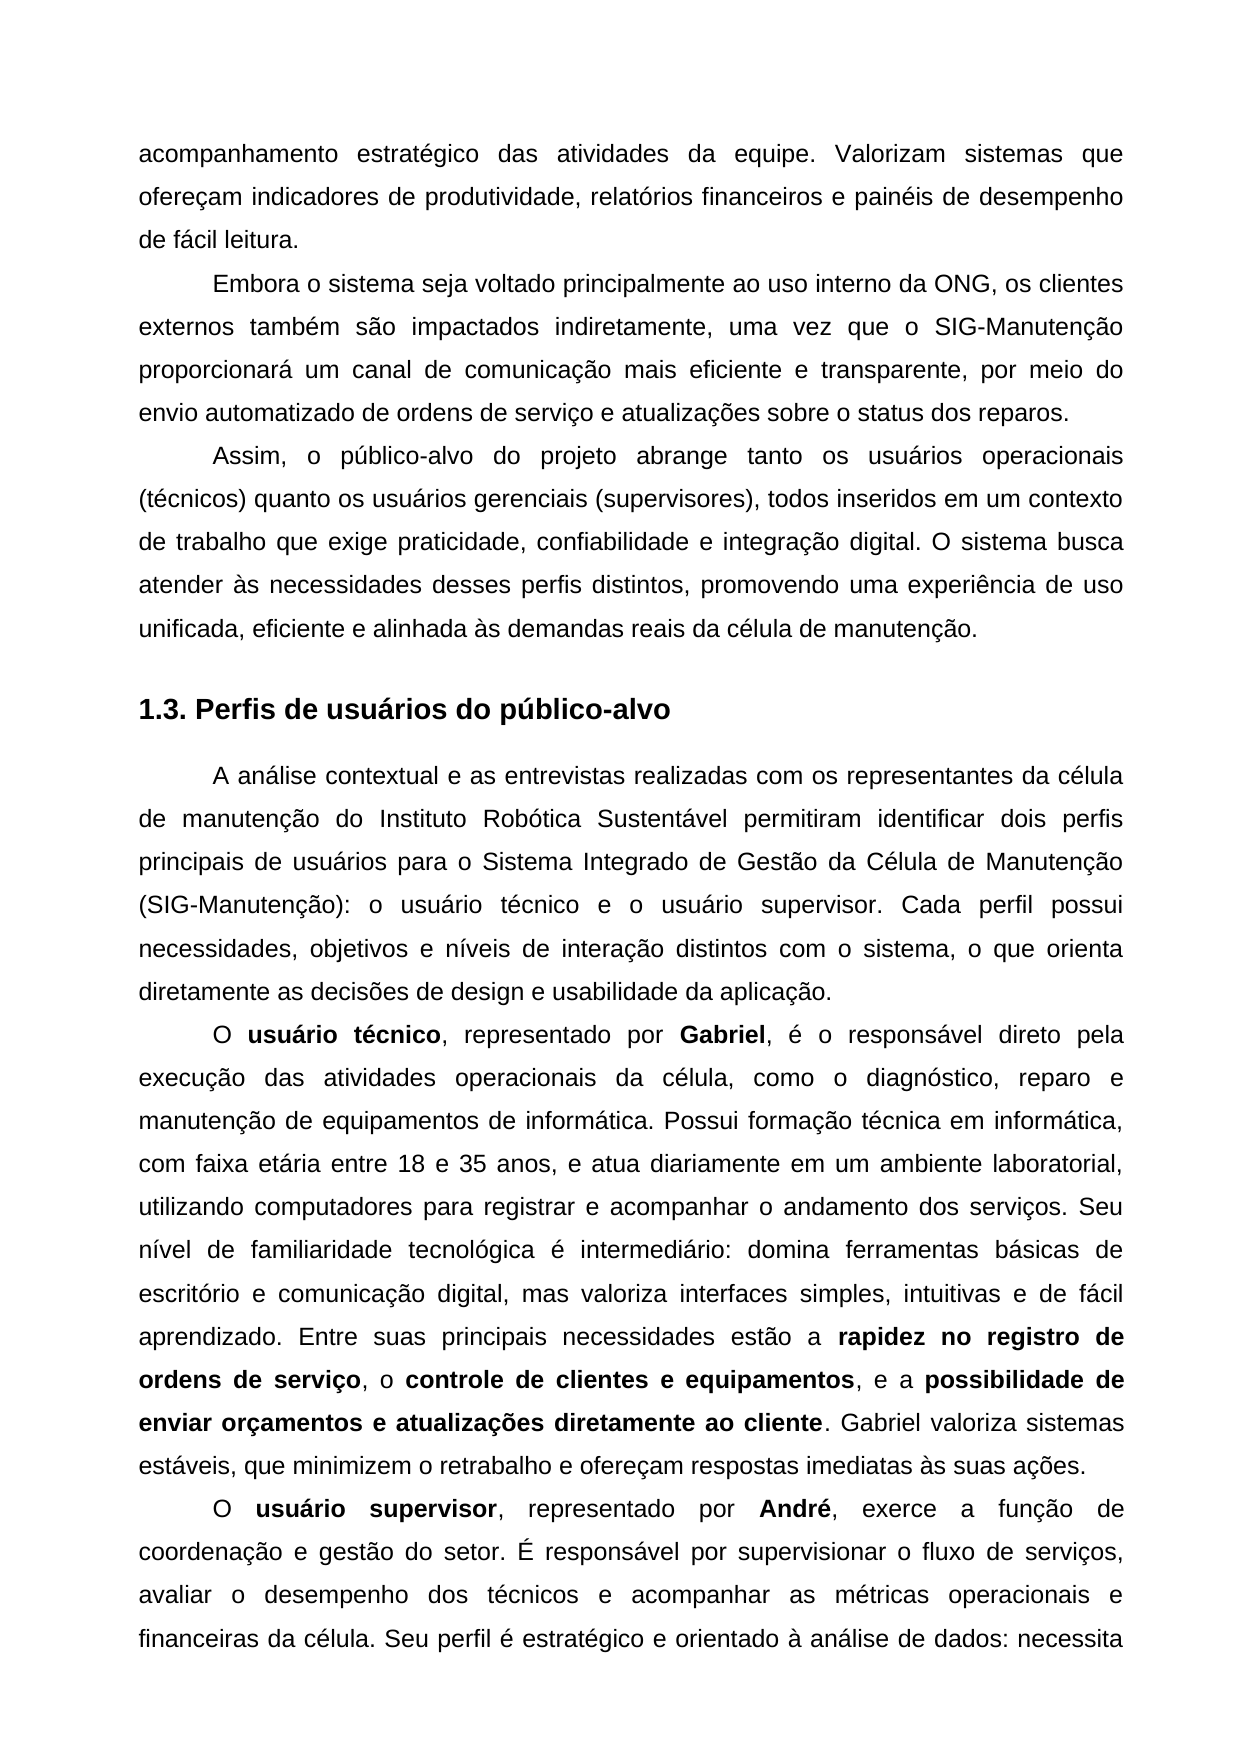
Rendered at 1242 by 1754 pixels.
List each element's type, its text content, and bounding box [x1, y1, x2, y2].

text Assim, o público-alvo do projeto abrange tanto os usuários operacionais (técnicos) quanto os usuários gerenciais (supervisores), todos inseridos em um contexto de trabalho que exige praticidade, confiabilidade e integração digital. O sistema busca atender às necessidades desses perfis distintos, promovendo uma experiência de uso unificada, eficiente e alinhada às demandas reais da célula de manutenção. [138, 441, 1125, 642]
text Embora o sistema seja voltado principalmente ao uso interno da ONG, os clientes externos também são impactados indiretamente, uma vez que o SIG-Manutenção proporcionará um canal de comunicação mais eficiente e transparente, por meio do envio automatizado de ordens de serviço e atualizações sobre o status dos reparos. [138, 269, 1125, 427]
text A análise contextual e as entrevistas realizadas com os representantes da célula de manutenção do Instituto Robótica Sustentável permitiram identificar dois perfis principais de usuários para o Sistema Integrado de Gestão da Célula de Manutenção (SIG-Manutenção): o usuário técnico e o usuário supervisor. Cada perfil possui necessidades, objetivos e níveis de interação distintos com o sistema, o que orienta diretamente as decisões de design e usabilidade da aplicação. [138, 761, 1125, 1006]
text O usuário técnico, representado por Gabriel, é o responsável direto pela execução das atividades operacionais da célula, como o diagnóstico, reparo e manutenção de equipamentos de informática. Possui formação técnica em informática, com faixa etária entre 18 e 35 anos, e atua diariamente em um ambiente laboratorial, utilizando computadores para registrar e acompanhar o andamento dos serviços. Seu nível de familiaridade tecnológica é intermediário: domina ferramentas básicas de escritório e comunicação digital, mas valoriza interfaces simples, intuitivas e de fácil aprendizado. Entre suas principais necessidades estão a rapidez no registro de ordens de serviço, o controle de clientes e equipamentos, e a possibilidade de enviar orçamentos e atualizações diretamente ao cliente. Gabriel valoriza sistemas estáveis, que minimizem o retrabalho e ofereçam respostas imediatas às suas ações. [138, 1020, 1125, 1480]
subtitle 1.3. Perfis de usuários do público-alvo [138, 692, 1125, 726]
text O usuário supervisor, representado por André, exerce a função de coordenação e gestão do setor. É responsável por supervisionar o fluxo de serviços, avaliar o desempenho dos técnicos e acompanhar as métricas operacionais e financeiras da célula. Seu perfil é estratégico e orientado à análise de dados: necessita [138, 1494, 1125, 1652]
text acompanhamento estratégico das atividades da equipe. Valorizam sistemas que ofereçam indicadores de produtividade, relatórios financeiros e painéis de desempenho de fácil leitura. [138, 139, 1125, 254]
